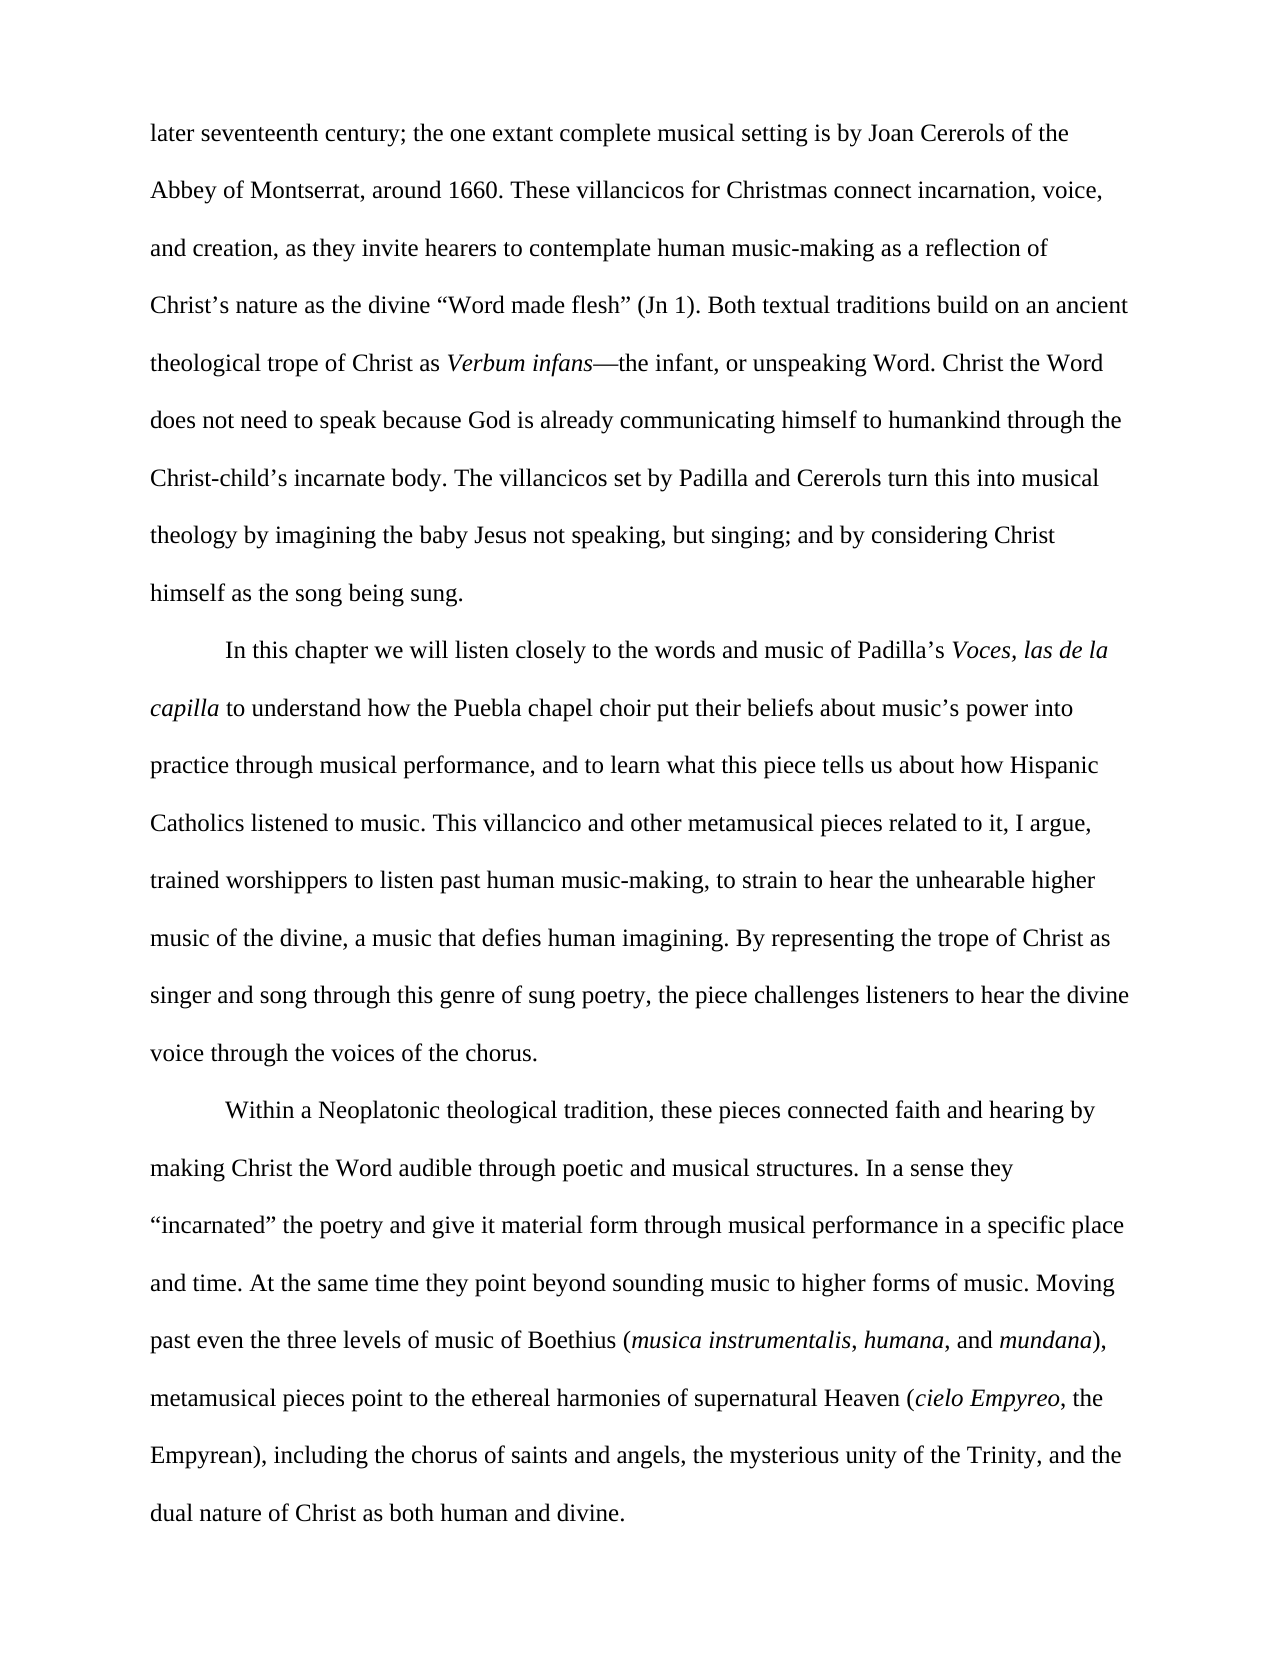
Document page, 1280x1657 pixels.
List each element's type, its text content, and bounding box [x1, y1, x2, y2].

text Within a Neoplatonic theological tradition, these pieces connected faith and hearing by making Christ the Word audible through poetic and musical structures. In a sense they “incarnated” the poetry and give it material form through musical performance in a specific place and time. At the same time they point beyond sounding music to higher forms of music. Moving past even the three levels of music of Boethius (musica instrumentalis, humana, and mundana), metamusical pieces point to the ethereal harmonies of supernatural Heaven (cielo Empyreo, the Empyrean), including the chorus of saints and angels, the mysterious unity of the Trinity, and the dual nature of Christ as both human and divine. [150, 1096, 1130, 1527]
text later seventeenth century; the one extant complete musical setting is by Joan Cererols of the Abbey of Montserrat, around 1660. These villancicos for Christmas connect incarnation, voice, and creation, as they invite hearers to contemplate human music-making as a reflection of Christ’s nature as the divine “Word made flesh” (Jn 1). Both textual traditions build on an ancient theological trope of Christ as Verbum infans—the infant, or unspeaking Word. Christ the Word does not need to speak because God is already communicating himself to humankind through the Christ-child’s incarnate body. The villancicos set by Padilla and Cererols turn this into musical theology by imagining the baby Jesus not speaking, but singing; and by considering Christ himself as the song being sung. [150, 118, 1130, 607]
text In this chapter we will listen closely to the words and music of Padilla’s Voces, las de la capilla to understand how the Puebla chapel choir put their beliefs about music’s power into practice through musical performance, and to learn what this piece tells us about how Hispanic Catholics listened to music. This villancico and other metamusical pieces related to it, I argue, trained worshippers to listen past human music-making, to strain to hear the unhearable higher music of the divine, a music that defies human imagining. By representing the trope of Christ as singer and song through this genre of sung poetry, the piece challenges listeners to hear the divine voice through the voices of the chorus. [150, 636, 1130, 1067]
